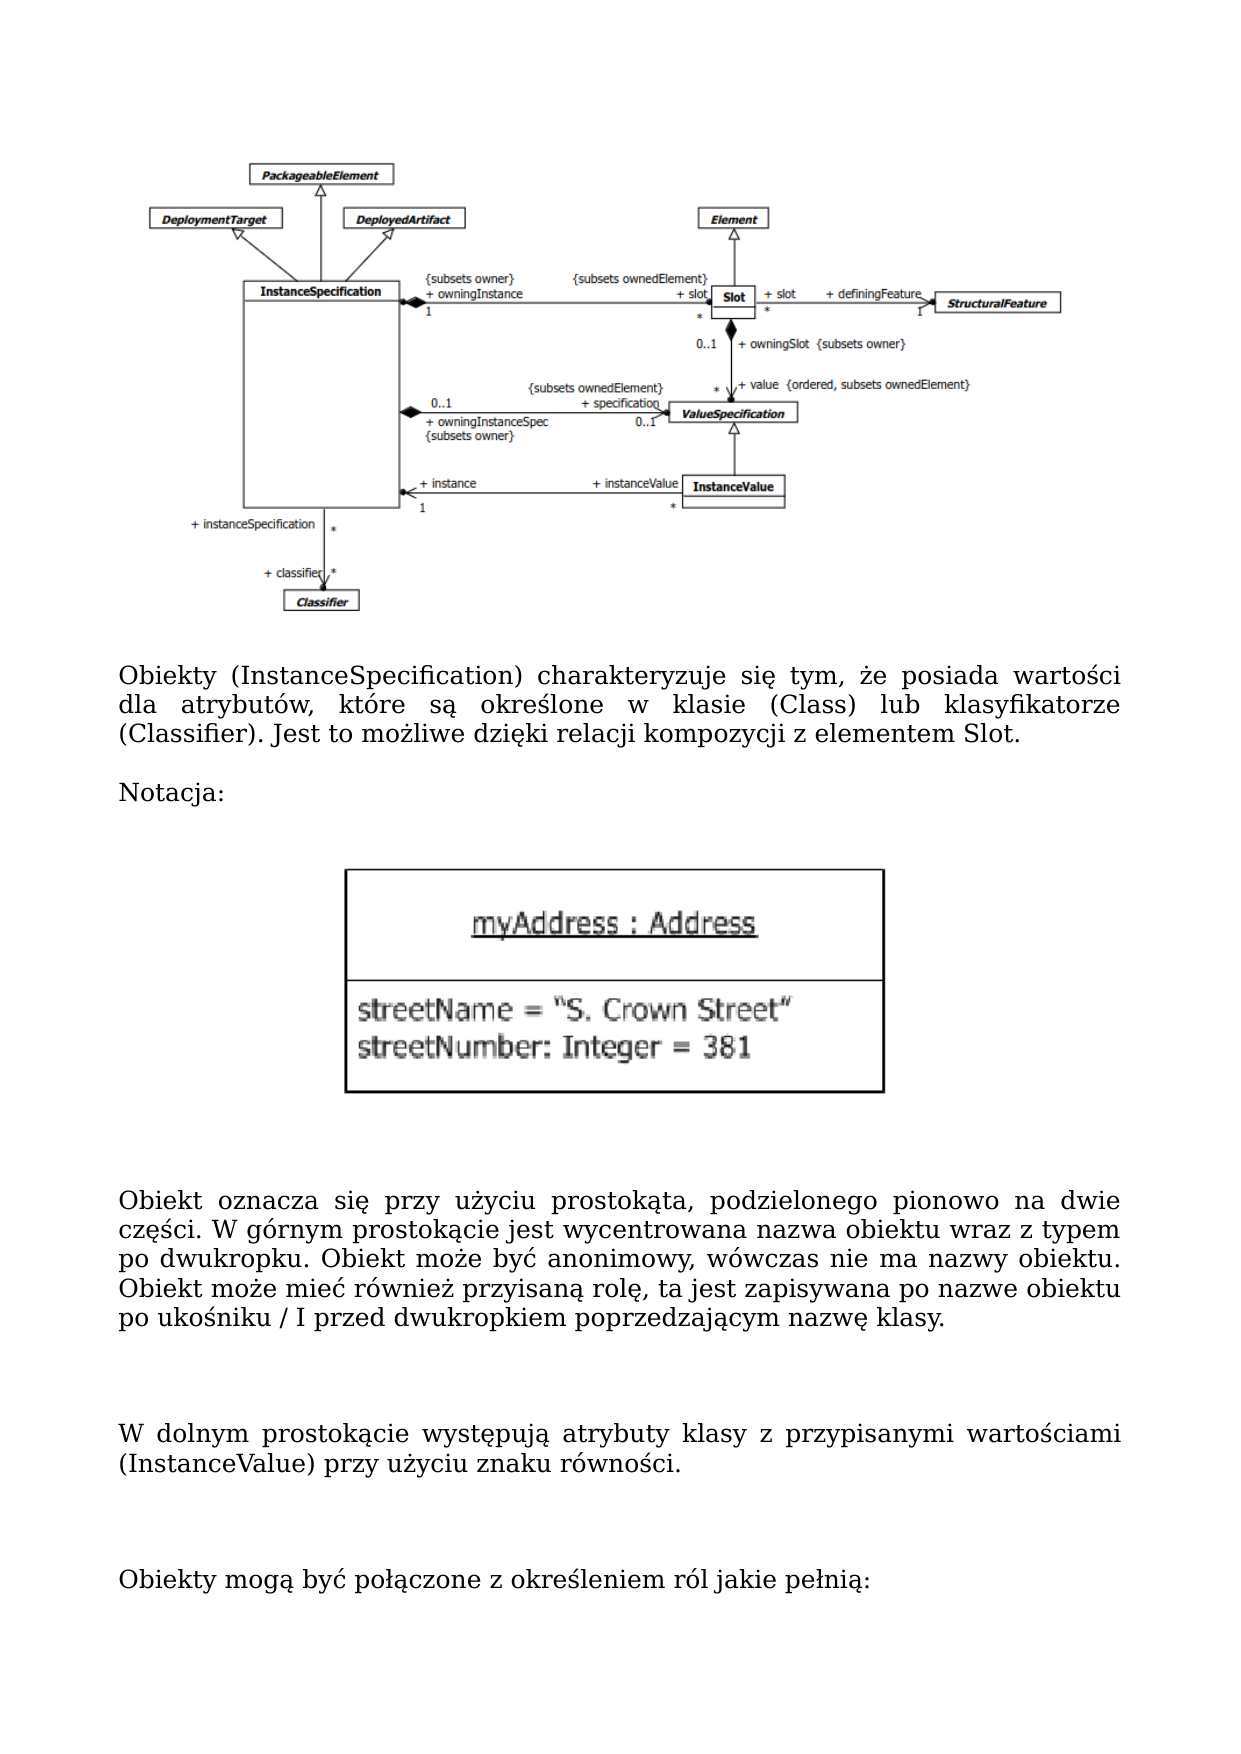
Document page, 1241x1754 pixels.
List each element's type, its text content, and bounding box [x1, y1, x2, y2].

text Notacja: [118, 778, 1122, 807]
text Obiekt oznacza się przy użyciu prostokąta, podzielonego pionowo na dwie części. W górnym prostokącie jest wycentrowana nazwa obiektu wraz z typem po dwukropku. Obiekt może być anonimowy, wówczas nie ma nazwy obiektu. Obiekt może mieć również przyisaną rolę, ta jest zapisywana po nazwe obiektu po ukośniku / I przed dwukropkiem poprzedzającym nazwę klasy. [118, 1186, 1122, 1332]
picture [267, 836, 973, 1118]
text Obiekty mogą być połączone z określeniem ról jakie pełnią: [118, 1565, 1122, 1594]
picture [118, 146, 1123, 632]
text W dolnym prostokącie występują atrybuty klasy z przypisanymi wartościami (InstanceValue) przy użyciu znaku równości. [118, 1419, 1122, 1478]
text Obiekty (InstanceSpecification) charakteryzuje się tym, że posiada wartości dla atrybutów, które są określone w klasie (Class) lub klasyfikatorze (Classifier). Jest to możliwe dzięki relacji kompozycji z elementem Slot. [118, 661, 1122, 749]
